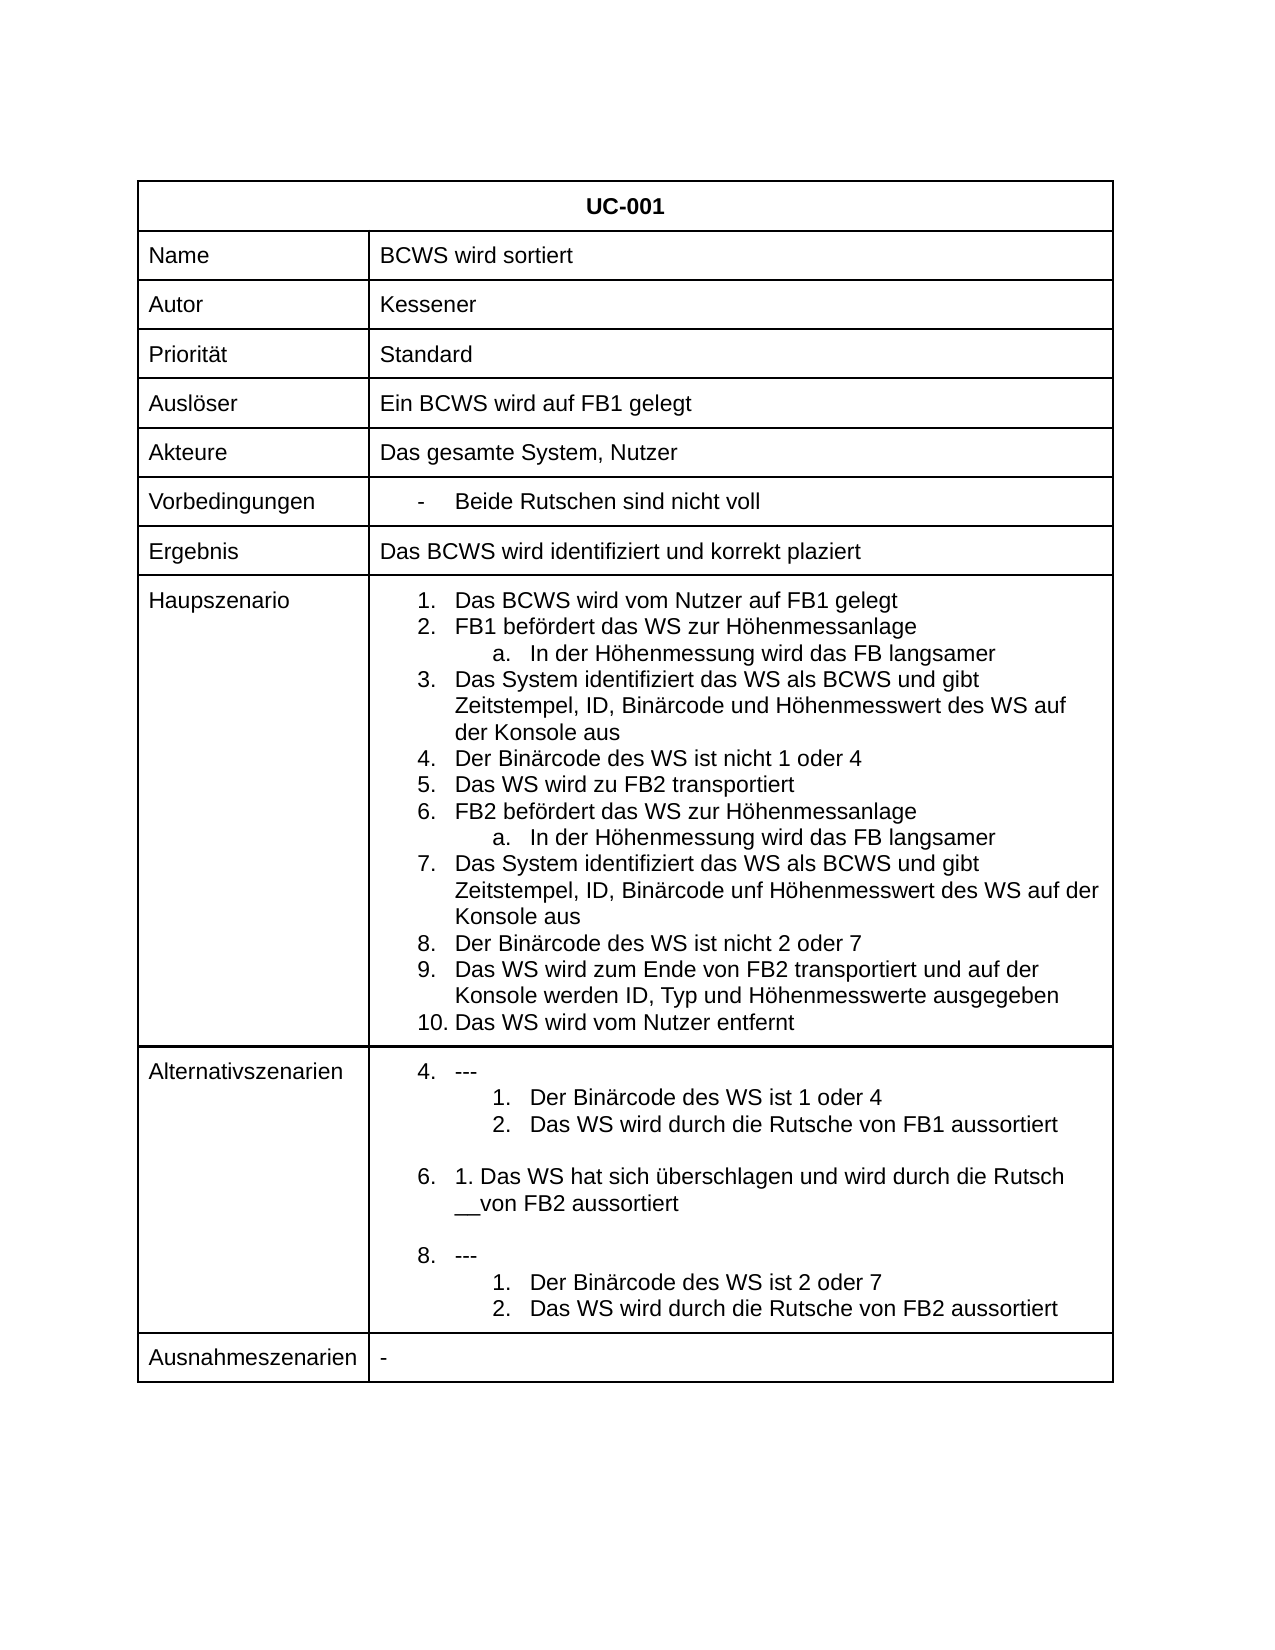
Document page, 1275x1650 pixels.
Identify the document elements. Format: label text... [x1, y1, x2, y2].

table_cell BCWS wird sortiert [370, 232, 1112, 279]
table_cell Standard [370, 330, 1112, 377]
table_cell - [370, 1334, 1112, 1381]
table_cell --- Der Binärcode des WS ist 1 oder 4 Das WS wird durch die Rutsche von FB1 aussortiert 1. Das WS hat sich überschlagen und wird durch die Rutsch __von FB2 aussortiert --- Der Binärcode des WS ist 2 oder 7 Das WS wird durch die Rutsche von FB2 aussortiert [370, 1048, 1112, 1332]
table_cell Alternativszenarien [139, 1048, 368, 1332]
table_cell Haupszenario [139, 576, 368, 1045]
table_cell Ein BCWS wird auf FB1 gelegt [370, 379, 1112, 427]
table_cell Das BCWS wird identifiziert und korrekt plaziert [370, 527, 1112, 574]
table_cell Vorbedingungen [139, 478, 368, 525]
table_header UC-001 [139, 182, 1112, 229]
table_cell Kessener [370, 281, 1112, 328]
table_cell Auslöser [139, 379, 368, 427]
table_cell Das gesamte System, Nutzer [370, 429, 1112, 476]
table_cell Ausnahmeszenarien [139, 1334, 368, 1381]
table_cell Akteure [139, 429, 368, 476]
table_cell Priorität [139, 330, 368, 377]
table_cell Das BCWS wird vom Nutzer auf FB1 gelegt FB1 befördert das WS zur Höhenmessanlage In der Höhenmessung wird das FB langsamer Das System identifiziert das WS als BCWS und gibt Zeitstempel, ID, Binärcode und Höhenmesswert des WS auf der Konsole aus Der Binärcode des WS ist nicht 1 oder 4 Das WS wird zu FB2 transportiert FB2 befördert das WS zur Höhenmessanlage In der Höhenmessung wird das FB langsamer Das System identifiziert das WS als BCWS und gibt Zeitstempel, ID, Binärcode unf Höhenmesswert des WS auf der Konsole aus Der Binärcode des WS ist nicht 2 oder 7 Das WS wird zum Ende von FB2 transportiert und auf der Konsole werden ID, Typ und Höhenmesswerte ausgegeben Das WS wird vom Nutzer entfernt [370, 576, 1112, 1045]
table_cell Ergebnis [139, 527, 368, 574]
table_cell Beide Rutschen sind nicht voll [370, 478, 1112, 525]
table_cell Name [139, 232, 368, 279]
table_cell Autor [139, 281, 368, 328]
